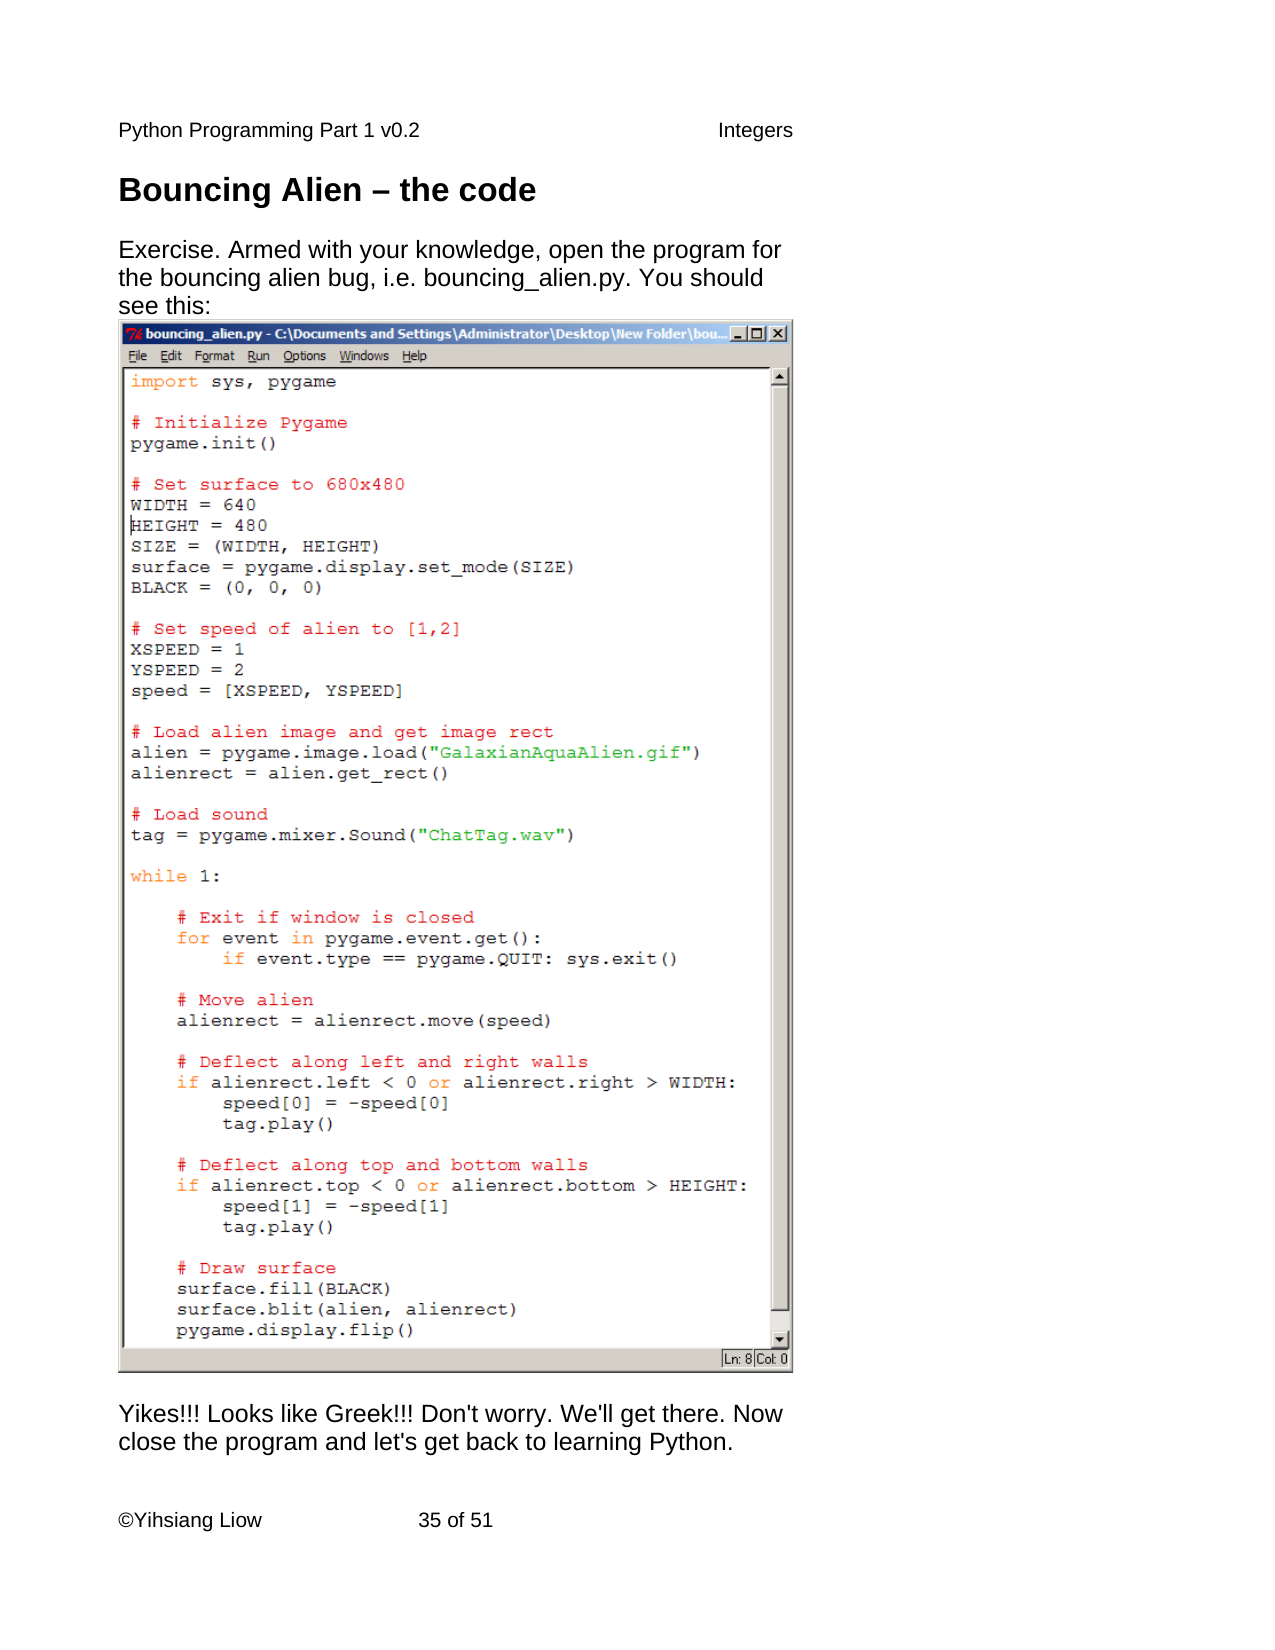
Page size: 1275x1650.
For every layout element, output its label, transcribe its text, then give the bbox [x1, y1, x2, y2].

text Bouncing Alien – the code [118, 171, 793, 208]
picture [118, 319, 794, 1373]
text Exercise. Armed with your knowledge, open the program for the bouncing alien bug, i.e. bouncing_alien.py. You should see this: [118, 236, 793, 319]
text Yikes!!! Looks like Greek!!! Don't worry. We'll get there. Now close the program and let's get back to learning Python. [118, 1400, 793, 1456]
